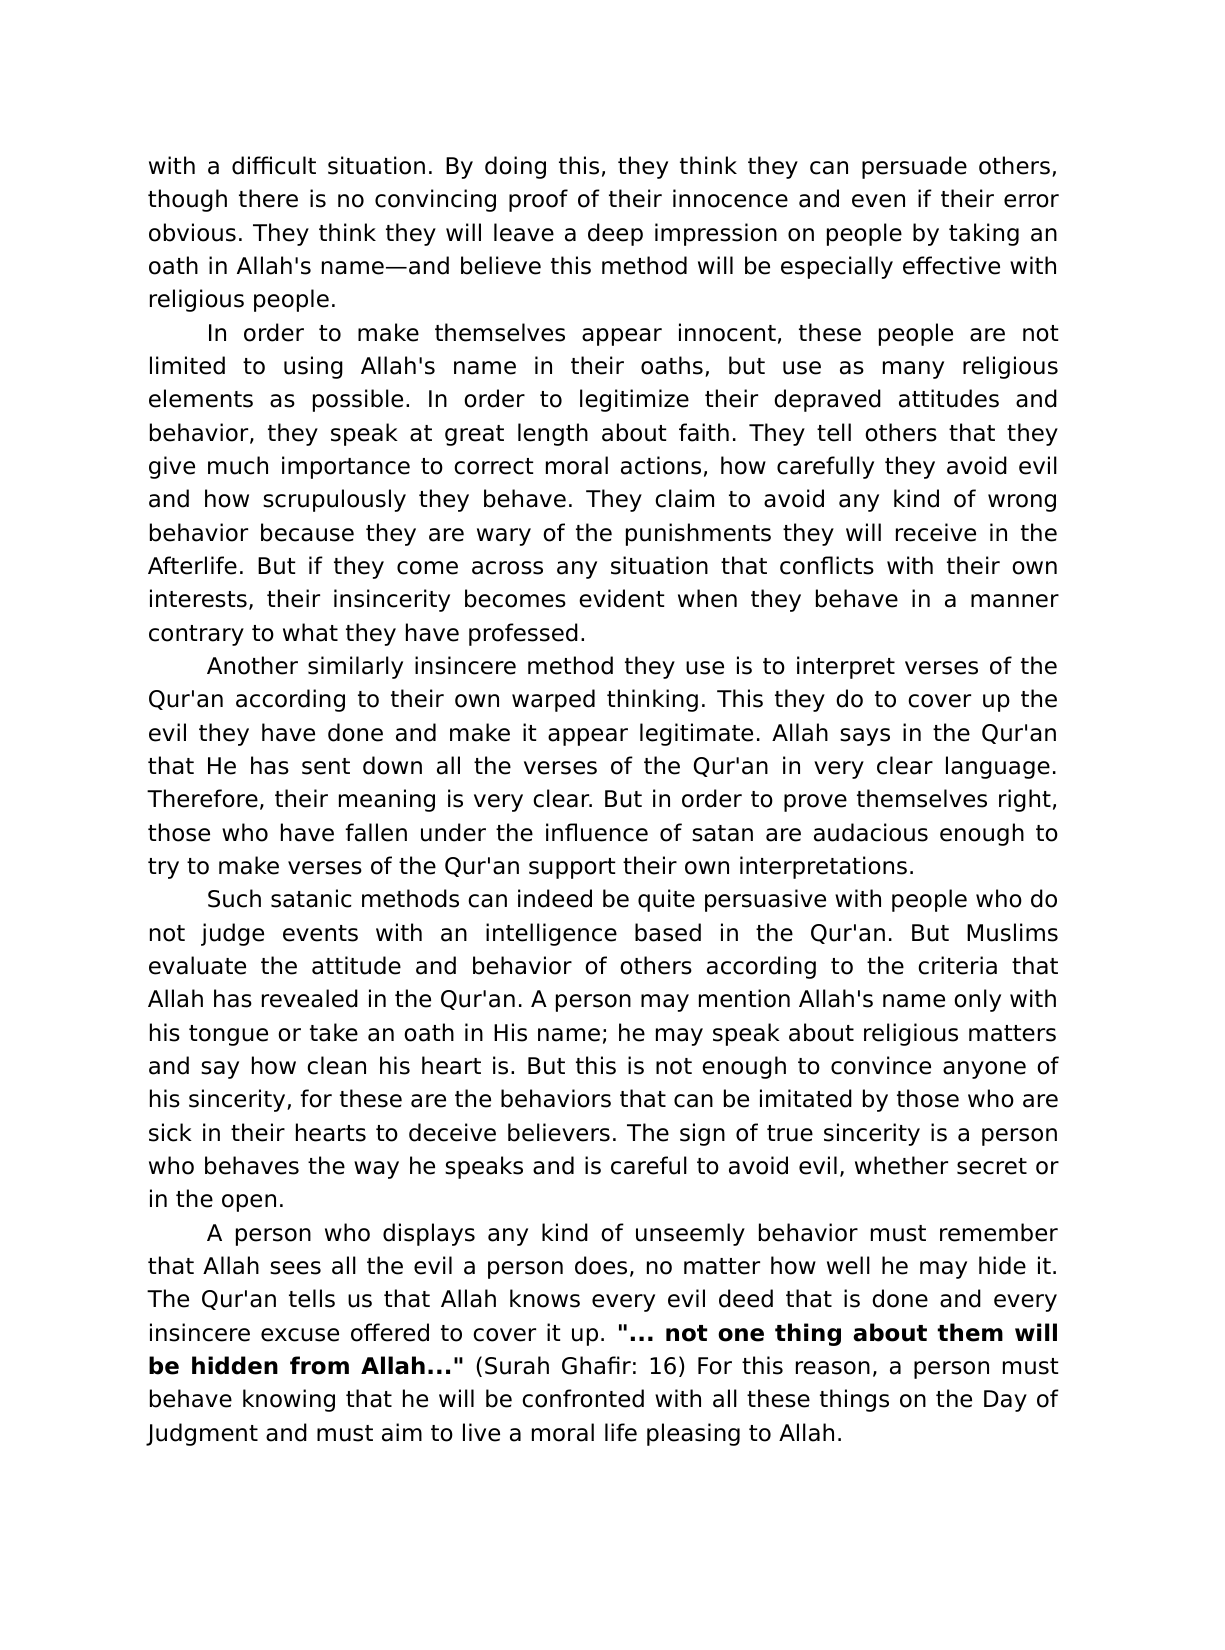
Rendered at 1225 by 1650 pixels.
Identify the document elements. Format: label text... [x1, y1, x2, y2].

text A person who displays any kind of unseemly behavior must remember that Allah sees all the evil a person does, no matter how well he may hide it. The Qur'an tells us that Allah knows every evil deed that is done and every insincere excuse offered to cover it up. "... not one thing about them will be hidden from Allah..." (Surah Ghafir: 16) For this reason, a person must behave knowing that he will be confronted with all these things on the Day of Judgment and must aim to live a moral life pleasing to Allah. [148, 1214, 1060, 1448]
text with a difficult situation. By doing this, they think they can persuade others, though there is no convincing proof of their innocence and even if their error obvious. They think they will leave a deep impression on people by taking an oath in Allah's name—and believe this method will be especially effective with religious people. [148, 148, 1060, 314]
text In order to make themselves appear innocent, these people are not limited to using Allah's name in their oaths, but use as many religious elements as possible. In order to legitimize their depraved attitudes and behavior, they speak at great length about faith. They tell others that they give much importance to correct moral actions, how carefully they avoid evil and how scrupulously they behave. They claim to avoid any kind of wrong behavior because they are wary of the punishments they will receive in the Afterlife. But if they come across any situation that conflicts with their own interests, their insincerity becomes evident when they behave in a manner contrary to what they have professed. [148, 314, 1060, 648]
text Such satanic methods can indeed be quite persuasive with people who do not judge events with an intelligence based in the Qur'an. But Muslims evaluate the attitude and behavior of others according to the criteria that Allah has revealed in the Qur'an. A person may mention Allah's name only with his tongue or take an oath in His name; he may speak about religious matters and say how clean his heart is. But this is not enough to convince anyone of his sincerity, for these are the behaviors that can be imitated by those who are sick in their hearts to deceive believers. The sign of true sincerity is a person who behaves the way he speaks and is careful to avoid evil, whether secret or in the open. [148, 881, 1060, 1214]
text Another similarly insincere method they use is to interpret verses of the Qur'an according to their own warped thinking. This they do to cover up the evil they have done and make it appear legitimate. Allah says in the Qur'an that He has sent down all the verses of the Qur'an in very clear language. Therefore, their meaning is very clear. But in order to prove themselves right, those who have fallen under the influence of satan are audacious enough to try to make verses of the Qur'an support their own interpretations. [148, 648, 1060, 881]
